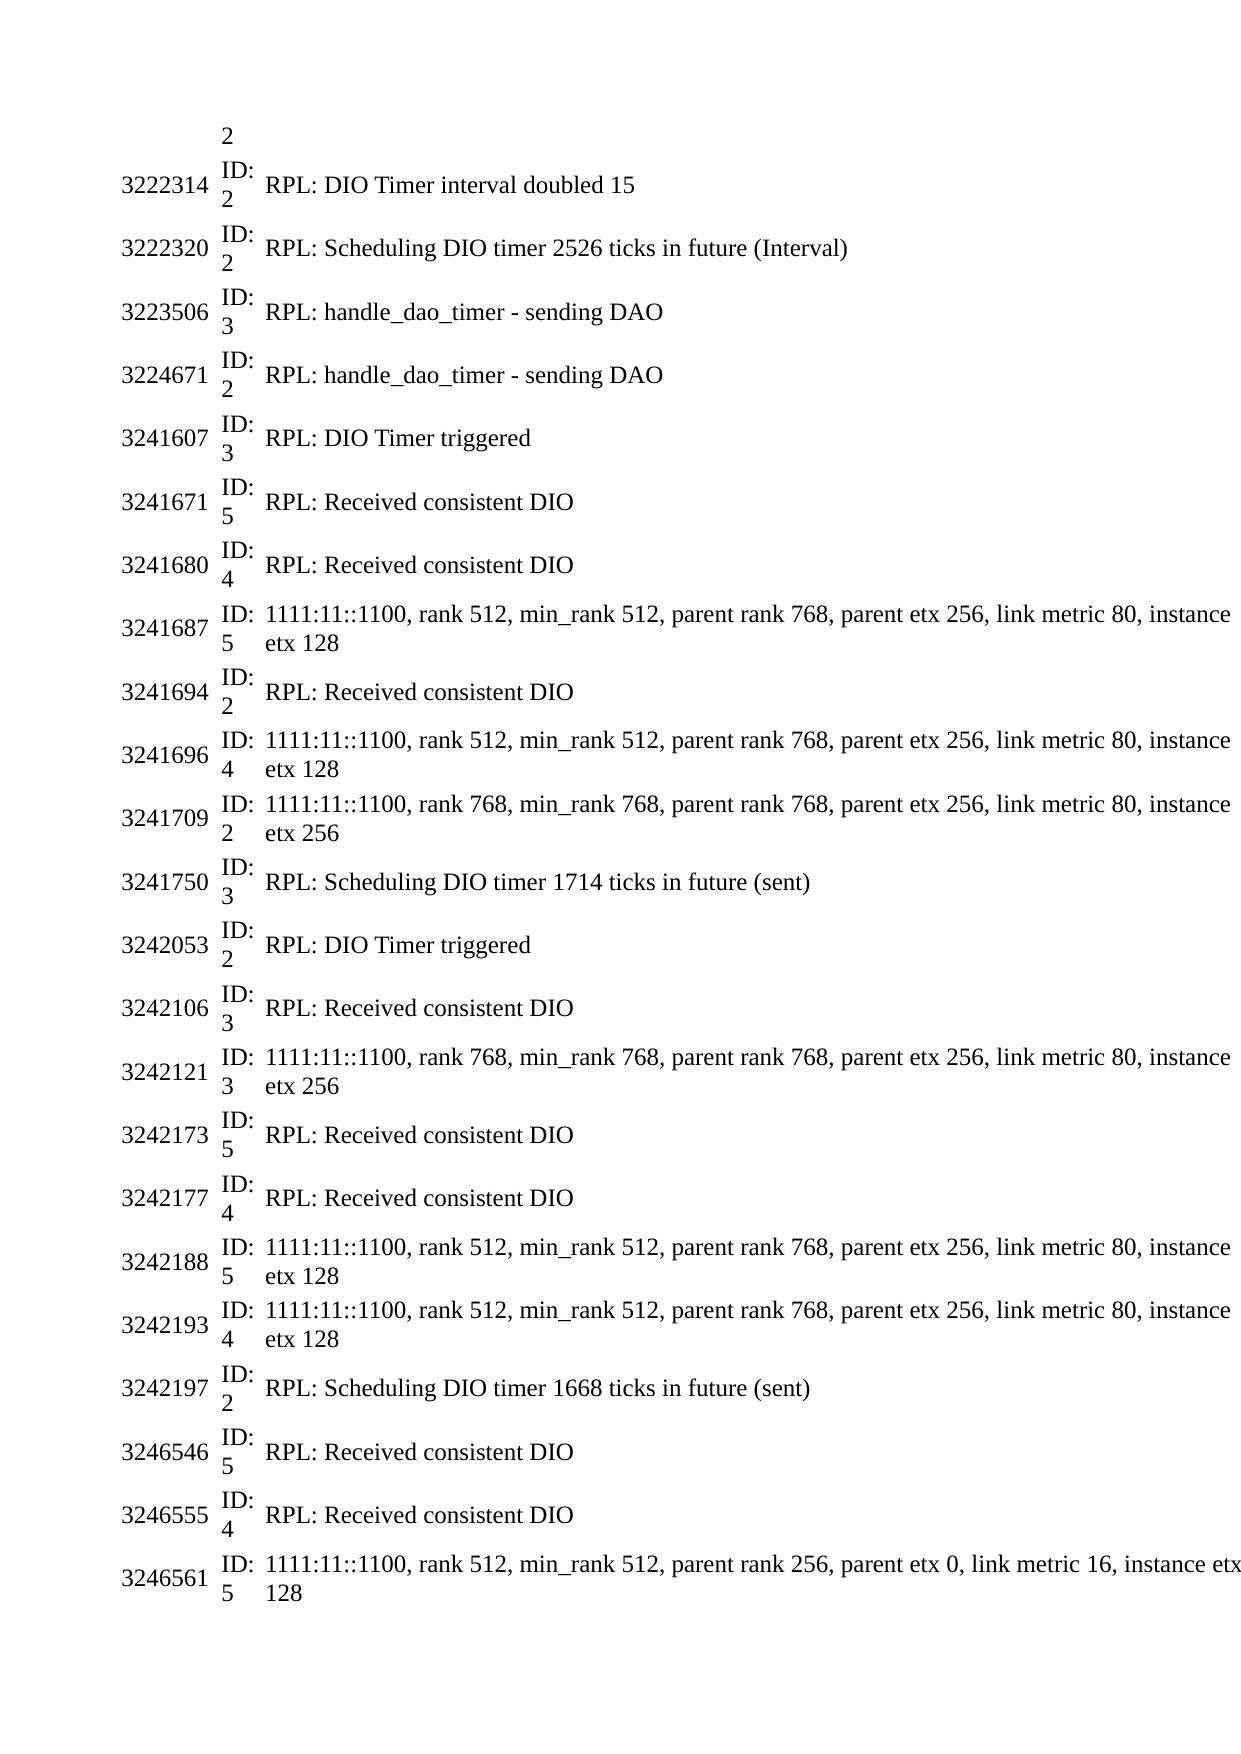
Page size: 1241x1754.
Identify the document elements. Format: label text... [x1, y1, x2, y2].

table_cell ID:2 [218, 659, 262, 723]
table_cell 1111:11::1100, rank 768, min_rank 768, parent rank 768, parent etx 256, link metric 80, instance etx 256 [262, 786, 1240, 849]
table_cell ID:2 [218, 216, 262, 279]
table_cell 3241709 [118, 786, 218, 849]
table_cell 1111:11::1100, rank 512, min_rank 512, parent rank 768, parent etx 256, link metric 80, instance etx 128 [262, 1229, 1240, 1293]
table_cell RPL: Received consistent DIO [262, 1419, 1240, 1483]
table_cell 3242188 [118, 1229, 218, 1293]
table_cell ID:5 [218, 469, 262, 533]
table_cell RPL: Received consistent DIO [262, 1483, 1240, 1546]
table_cell 3246555 [118, 1483, 218, 1546]
table_cell ID:5 [218, 1546, 262, 1609]
table_cell RPL: DIO Timer interval doubled 15 [262, 153, 1240, 216]
table_cell RPL: DIO Timer triggered [262, 406, 1240, 469]
table_cell RPL: Received consistent DIO [262, 659, 1240, 723]
table_cell 3241694 [118, 659, 218, 723]
table_cell ID:5 [218, 1103, 262, 1166]
table_cell 2 [218, 118, 262, 153]
table_cell 3241750 [118, 849, 218, 913]
table_cell RPL: Scheduling DIO timer 1668 ticks in future (sent) [262, 1356, 1240, 1419]
table_cell RPL: Scheduling DIO timer 2526 ticks in future (Interval) [262, 216, 1240, 279]
table_cell 3241696 [118, 723, 218, 786]
table_cell 3242121 [118, 1039, 218, 1103]
table_cell 3224671 [118, 343, 218, 406]
table_cell ID:2 [218, 1356, 262, 1419]
table_cell 3242193 [118, 1293, 218, 1356]
table_cell ID:4 [218, 1483, 262, 1546]
table_cell ID:5 [218, 1419, 262, 1483]
table_cell RPL: DIO Timer triggered [262, 913, 1240, 976]
table_cell 1111:11::1100, rank 512, min_rank 512, parent rank 256, parent etx 0, link metric 16, instance etx 128 [262, 1546, 1240, 1609]
table_cell 3246546 [118, 1419, 218, 1483]
table_cell RPL: Received consistent DIO [262, 1166, 1240, 1229]
table_cell 3242106 [118, 976, 218, 1039]
table_cell ID:4 [218, 533, 262, 596]
table_cell 3242173 [118, 1103, 218, 1166]
table_cell 1111:11::1100, rank 512, min_rank 512, parent rank 768, parent etx 256, link metric 80, instance etx 128 [262, 723, 1240, 786]
table_cell ID:3 [218, 976, 262, 1039]
table_cell ID:3 [218, 849, 262, 913]
table_cell ID:2 [218, 343, 262, 406]
table_cell 3241607 [118, 406, 218, 469]
table_cell ID:3 [218, 279, 262, 343]
table_cell 3242053 [118, 913, 218, 976]
table_cell 3242197 [118, 1356, 218, 1419]
table_cell ID:5 [218, 596, 262, 659]
table_cell ID:5 [218, 1229, 262, 1293]
table_cell ID:2 [218, 913, 262, 976]
table_cell RPL: handle_dao_timer - sending DAO [262, 279, 1240, 343]
table_cell ID:3 [218, 406, 262, 469]
table_cell ID:4 [218, 1293, 262, 1356]
table_cell ID:2 [218, 153, 262, 216]
table_cell 3246561 [118, 1546, 218, 1609]
table_cell 3241680 [118, 533, 218, 596]
table_cell 3223506 [118, 279, 218, 343]
table_cell 3222320 [118, 216, 218, 279]
table_cell 1111:11::1100, rank 512, min_rank 512, parent rank 768, parent etx 256, link metric 80, instance etx 128 [262, 1293, 1240, 1356]
table_cell RPL: Scheduling DIO timer 1714 ticks in future (sent) [262, 849, 1240, 913]
table_cell 3242177 [118, 1166, 218, 1229]
table_cell RPL: Received consistent DIO [262, 976, 1240, 1039]
table_cell ID:3 [218, 1039, 262, 1103]
table_cell RPL: Received consistent DIO [262, 533, 1240, 596]
table_cell 1111:11::1100, rank 512, min_rank 512, parent rank 768, parent etx 256, link metric 80, instance etx 128 [262, 596, 1240, 659]
table_cell ID:4 [218, 723, 262, 786]
table_cell ID:4 [218, 1166, 262, 1229]
table_cell [118, 118, 218, 153]
table_cell [262, 118, 1240, 153]
table_cell 3241687 [118, 596, 218, 659]
table_cell 1111:11::1100, rank 768, min_rank 768, parent rank 768, parent etx 256, link metric 80, instance etx 256 [262, 1039, 1240, 1103]
table_cell RPL: handle_dao_timer - sending DAO [262, 343, 1240, 406]
table_cell 3222314 [118, 153, 218, 216]
table_cell RPL: Received consistent DIO [262, 1103, 1240, 1166]
table_cell 3241671 [118, 469, 218, 533]
table_cell RPL: Received consistent DIO [262, 469, 1240, 533]
table_cell ID:2 [218, 786, 262, 849]
